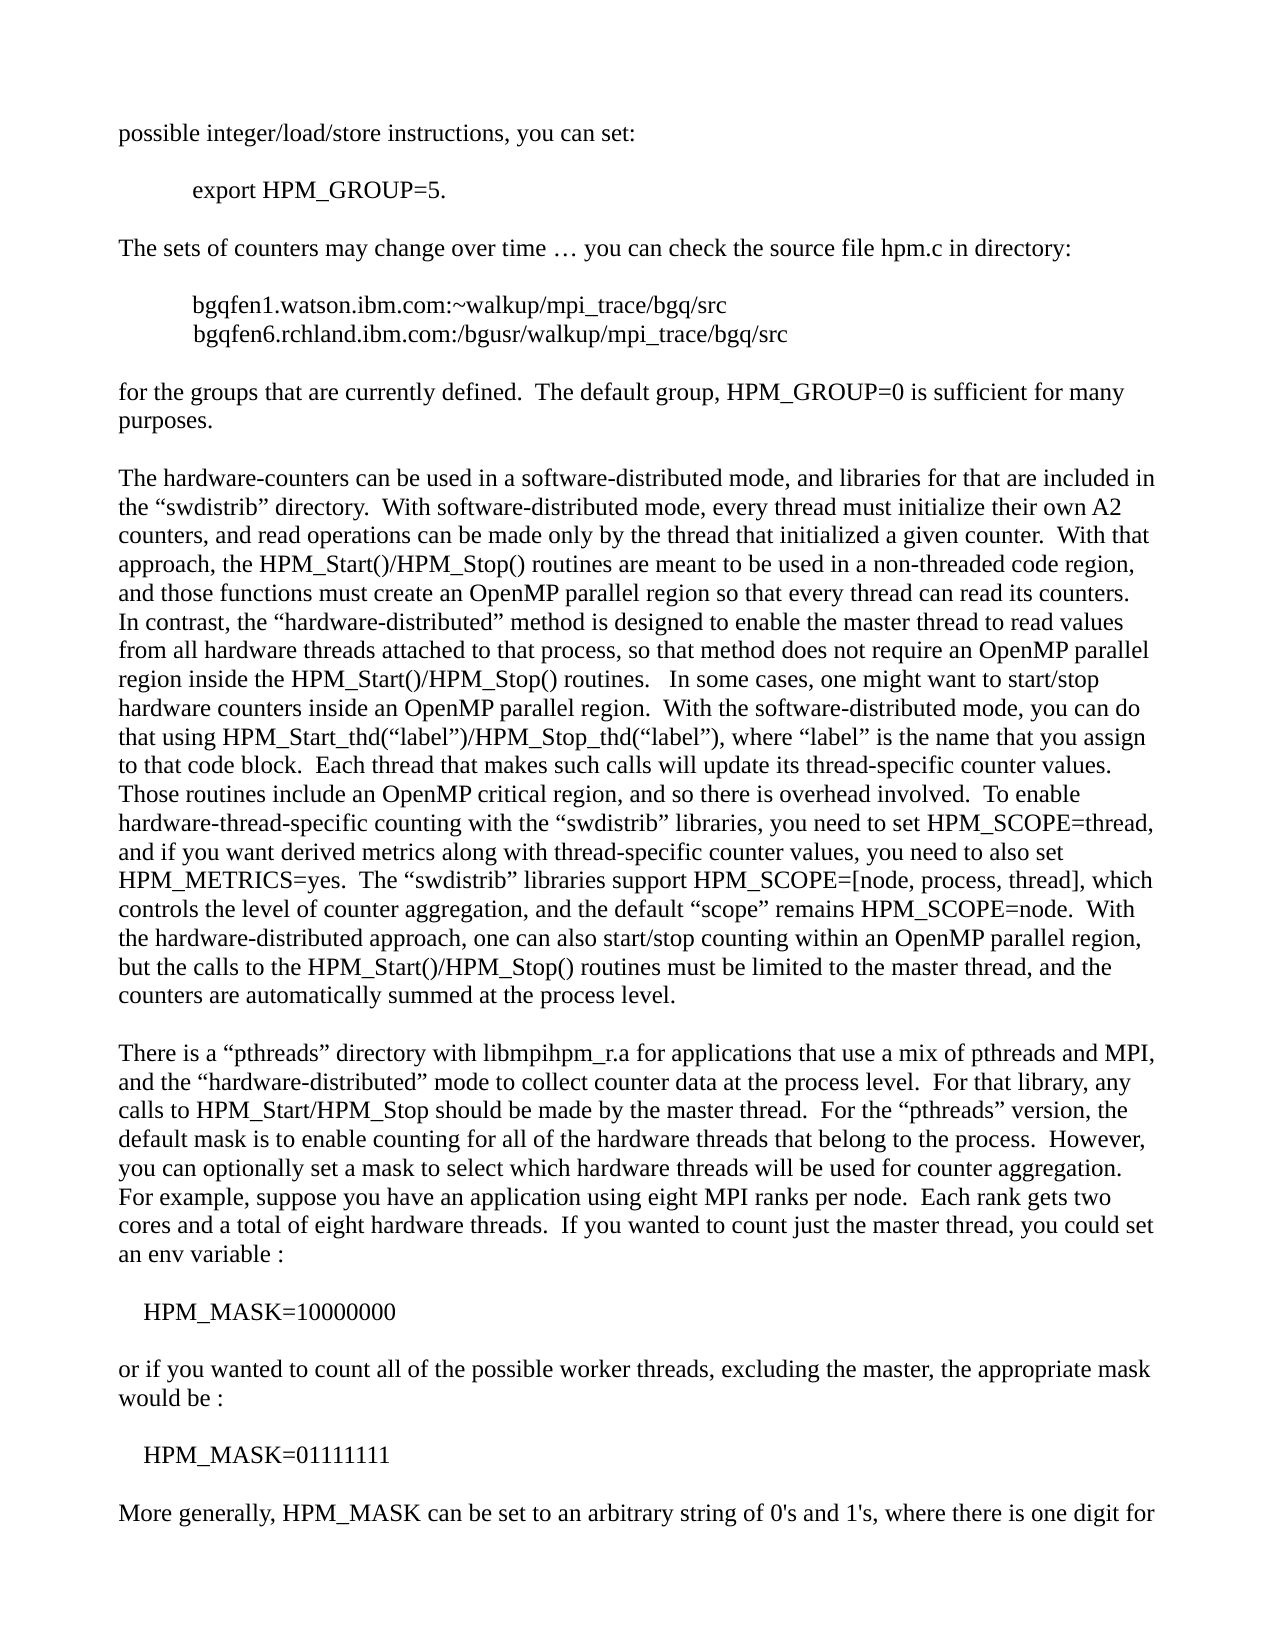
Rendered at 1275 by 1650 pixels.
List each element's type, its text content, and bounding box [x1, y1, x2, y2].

text possible integer/load/store instructions, you can set: [118, 118, 1157, 147]
text for the groups that are currently defined. The default group, HPM_GROUP=0 is sufficient for many purposes. [118, 377, 1157, 434]
text More generally, HPM_MASK can be set to an arbitrary string of 0's and 1's, where there is one digit for [118, 1498, 1157, 1527]
text The sets of counters may change over time … you can check the source file hpm.c in directory: [118, 233, 1157, 262]
text There is a “pthreads” directory with libmpihpm_r.a for applications that use a mix of pthreads and MPI, and the “hardware-distributed” mode to collect counter data at the process level. For that library, any calls to HPM_Start/HPM_Stop should be made by the master thread. For the “pthreads” version, the default mask is to enable counting for all of the hardware threads that belong to the process. However, you can optionally set a mask to select which hardware threads will be used for counter aggregation. For example, suppose you have an application using eight MPI ranks per node. Each rank gets two cores and a total of eight hardware threads. If you wanted to count just the master thread, you could set an env variable : [118, 1038, 1157, 1268]
text export HPM_GROUP=5. [118, 176, 1157, 204]
text HPM_MASK=10000000 [118, 1297, 1157, 1326]
text bgqfen6.rchland.ibm.com:/bgusr/walkup/mpi_trace/bgq/src [118, 319, 1157, 348]
text HPM_MASK=01111111 [118, 1441, 1157, 1469]
text The hardware-counters can be used in a software-distributed mode, and libraries for that are included in the “swdistrib” directory. With software-distributed mode, every thread must initialize their own A2 counters, and read operations can be made only by the thread that initialized a given counter. With that approach, the HPM_Start()/HPM_Stop() routines are meant to be used in a non-threaded code region, and those functions must create an OpenMP parallel region so that every thread can read its counters. In contrast, the “hardware-distributed” method is designed to enable the master thread to read values from all hardware threads attached to that process, so that method does not require an OpenMP parallel region inside the HPM_Start()/HPM_Stop() routines. In some cases, one might want to start/stop hardware counters inside an OpenMP parallel region. With the software-distributed mode, you can do that using HPM_Start_thd(“label”)/HPM_Stop_thd(“label”), where “label” is the name that you assign to that code block. Each thread that makes such calls will update its thread-specific counter values. Those routines include an OpenMP critical region, and so there is overhead involved. To enable hardware-thread-specific counting with the “swdistrib” libraries, you need to set HPM_SCOPE=thread, and if you want derived metrics along with thread-specific counter values, you need to also set HPM_METRICS=yes. The “swdistrib” libraries support HPM_SCOPE=[node, process, thread], which controls the level of counter aggregation, and the default “scope” remains HPM_SCOPE=node. With the hardware-distributed approach, one can also start/stop counting within an OpenMP parallel region, but the calls to the HPM_Start()/HPM_Stop() routines must be limited to the master thread, and the counters are automatically summed at the process level. [118, 463, 1157, 1009]
text bgqfen1.watson.ibm.com:~walkup/mpi_trace/bgq/src [118, 291, 1157, 319]
text or if you wanted to count all of the possible worker threads, excluding the master, the appropriate mask would be : [118, 1354, 1157, 1412]
